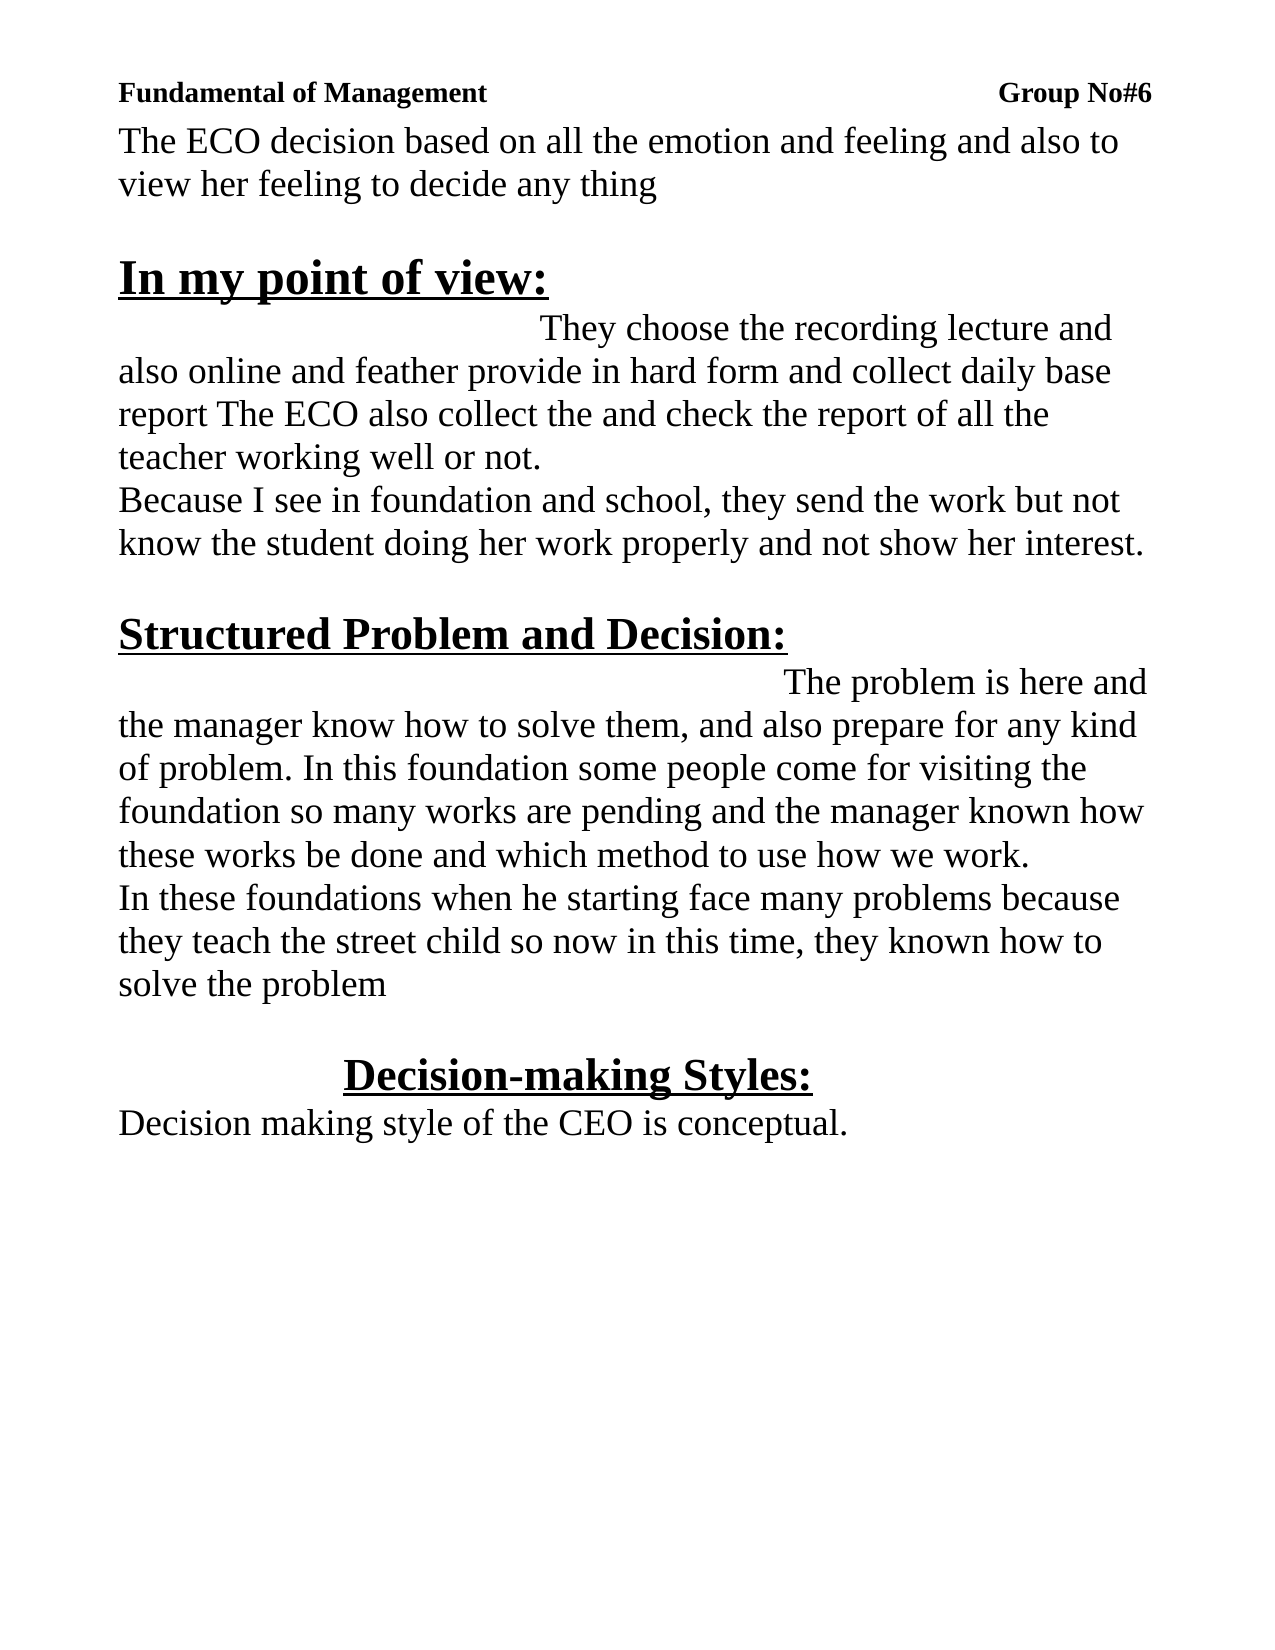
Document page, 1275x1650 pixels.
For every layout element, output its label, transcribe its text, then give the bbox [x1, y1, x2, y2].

text In my point of view: [118, 247, 1157, 305]
text In these foundations when he starting face many problems because they teach the street child so now in this time, they known how to solve the problem [118, 875, 1157, 1004]
text They choose the recording lecture and also online and feather provide in hard form and collect daily base report The ECO also collect the and check the report of all the teacher working well or not. [118, 305, 1157, 477]
text Because I see in foundation and school, they send the work but not know the student doing her work properly and not show her interest. [118, 477, 1157, 564]
text Decision-making Styles: [268, 1048, 1157, 1100]
text Structured Problem and Decision: [118, 607, 1157, 659]
text The problem is here and the manager know how to solve them, and also prepare for any kind of problem. In this foundation some people come for visiting the foundation so many works are pending and the manager known how these works be done and which method to use how we work. [118, 659, 1157, 875]
text Decision making style of the CEO is conceptual. [118, 1100, 1157, 1143]
text The ECO decision based on all the emotion and feeling and also to view her feeling to decide any thing [118, 118, 1157, 204]
